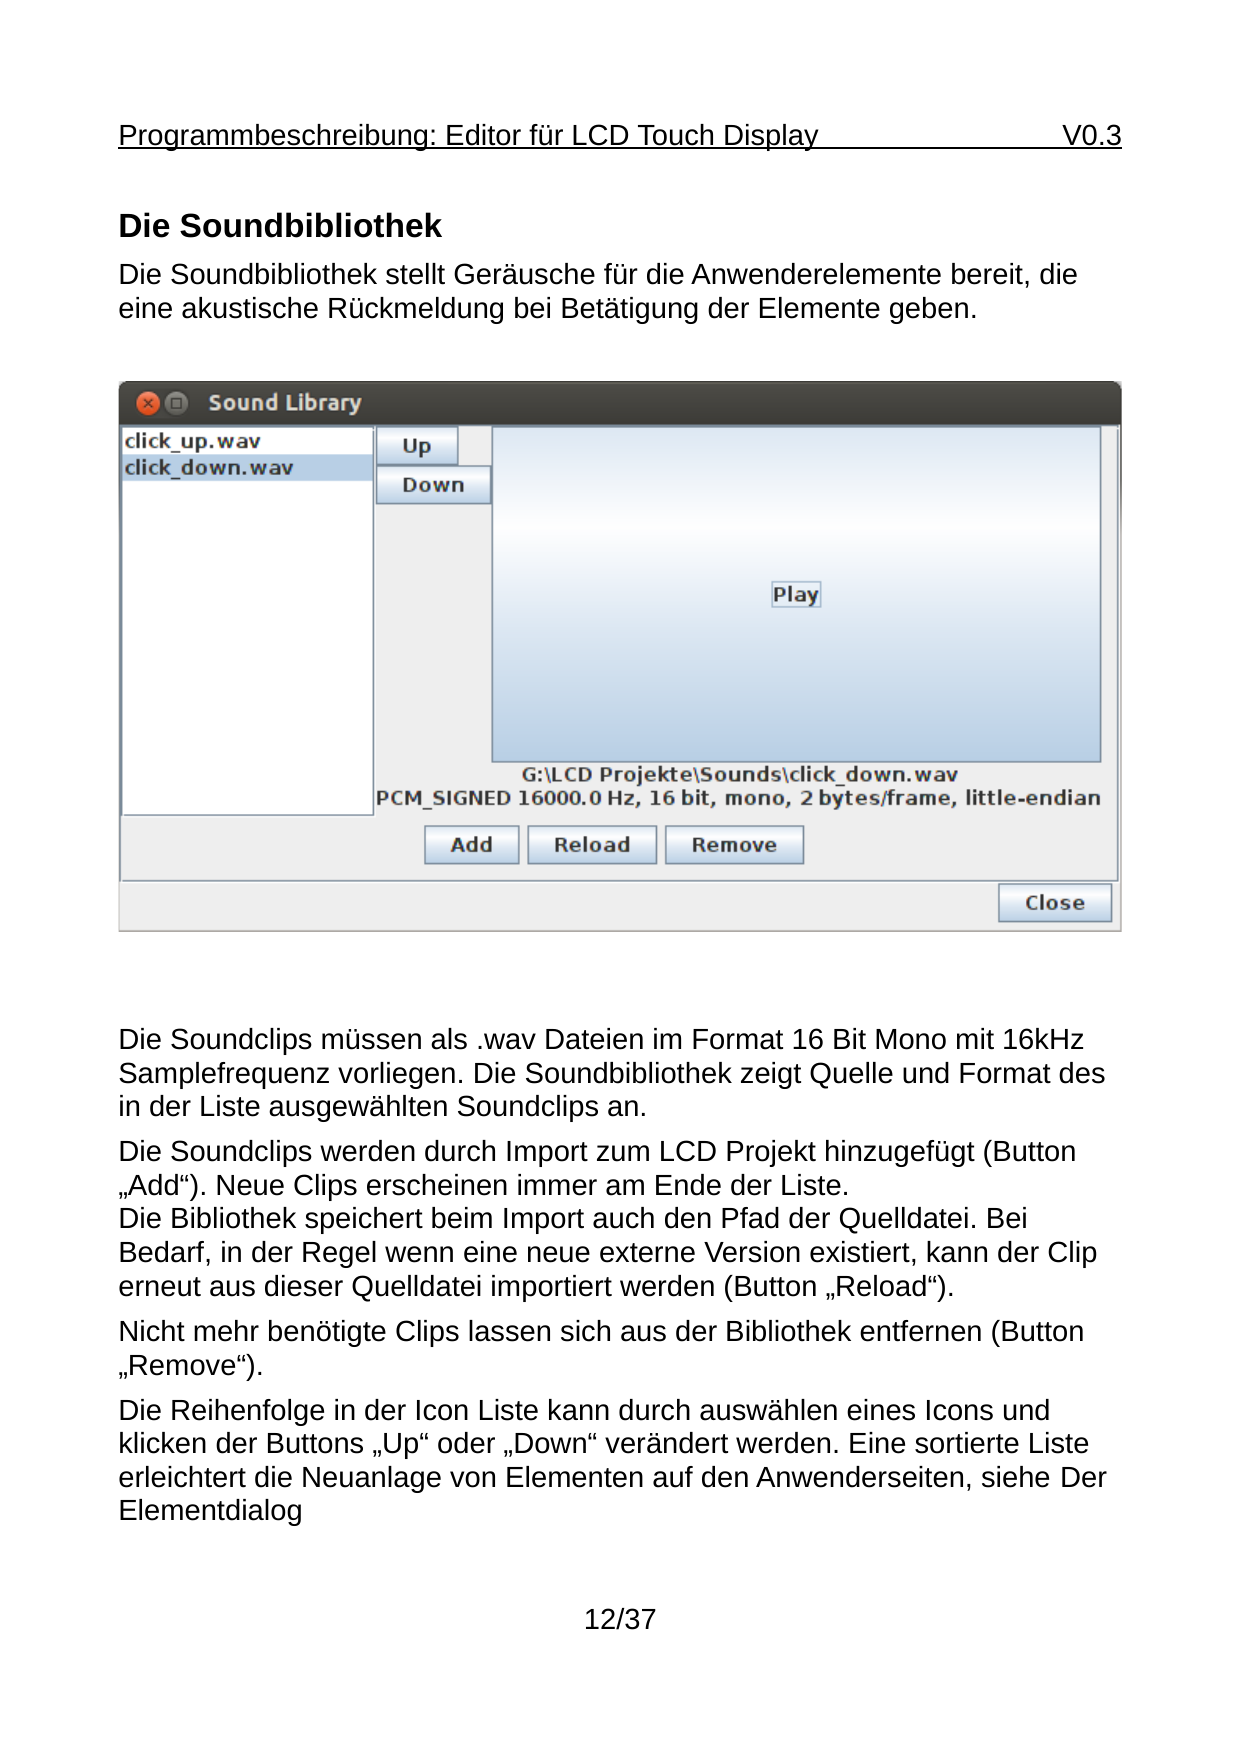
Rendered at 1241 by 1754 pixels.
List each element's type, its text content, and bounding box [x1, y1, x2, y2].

text Nicht mehr benötigte Clips lassen sich aus der Bibliothek entfernen (Button „Remove“). [118, 1314, 1122, 1381]
picture [118, 381, 1122, 932]
text Die Soundclips müssen als .wav Dateien im Format 16 Bit Mono mit 16kHz Samplefrequenz vorliegen. Die Soundbibliothek zeigt Quelle und Format des in der Liste ausgewählten Soundclips an. [118, 1022, 1122, 1123]
text Die Soundclips werden durch Import zum LCD Projekt hinzugefügt (Button „Add“). Neue Clips erscheinen immer am Ende der Liste. Die Bibliothek speichert beim Import auch den Pfad der Quelldatei. Bei Bedarf, in der Regel wenn eine neue externe Version existiert, kann der Clip erneut aus dieser Quelldatei importiert werden (Button „Reload“). [118, 1134, 1122, 1302]
text Die Soundbibliothek stellt Geräusche für die Anwenderelemente bereit, die eine akustische Rückmeldung bei Betätigung der Elemente geben. [118, 257, 1122, 324]
subtitle Die Soundbibliothek [118, 206, 1122, 245]
text Die Reihenfolge in der Icon Liste kann durch auswählen eines Icons und klicken der Buttons „Up“ oder „Down“ verändert werden. Eine sortierte Liste erleichtert die Neuanlage von Elementen auf den Anwenderseiten, siehe Der Elementdialog [118, 1393, 1122, 1527]
